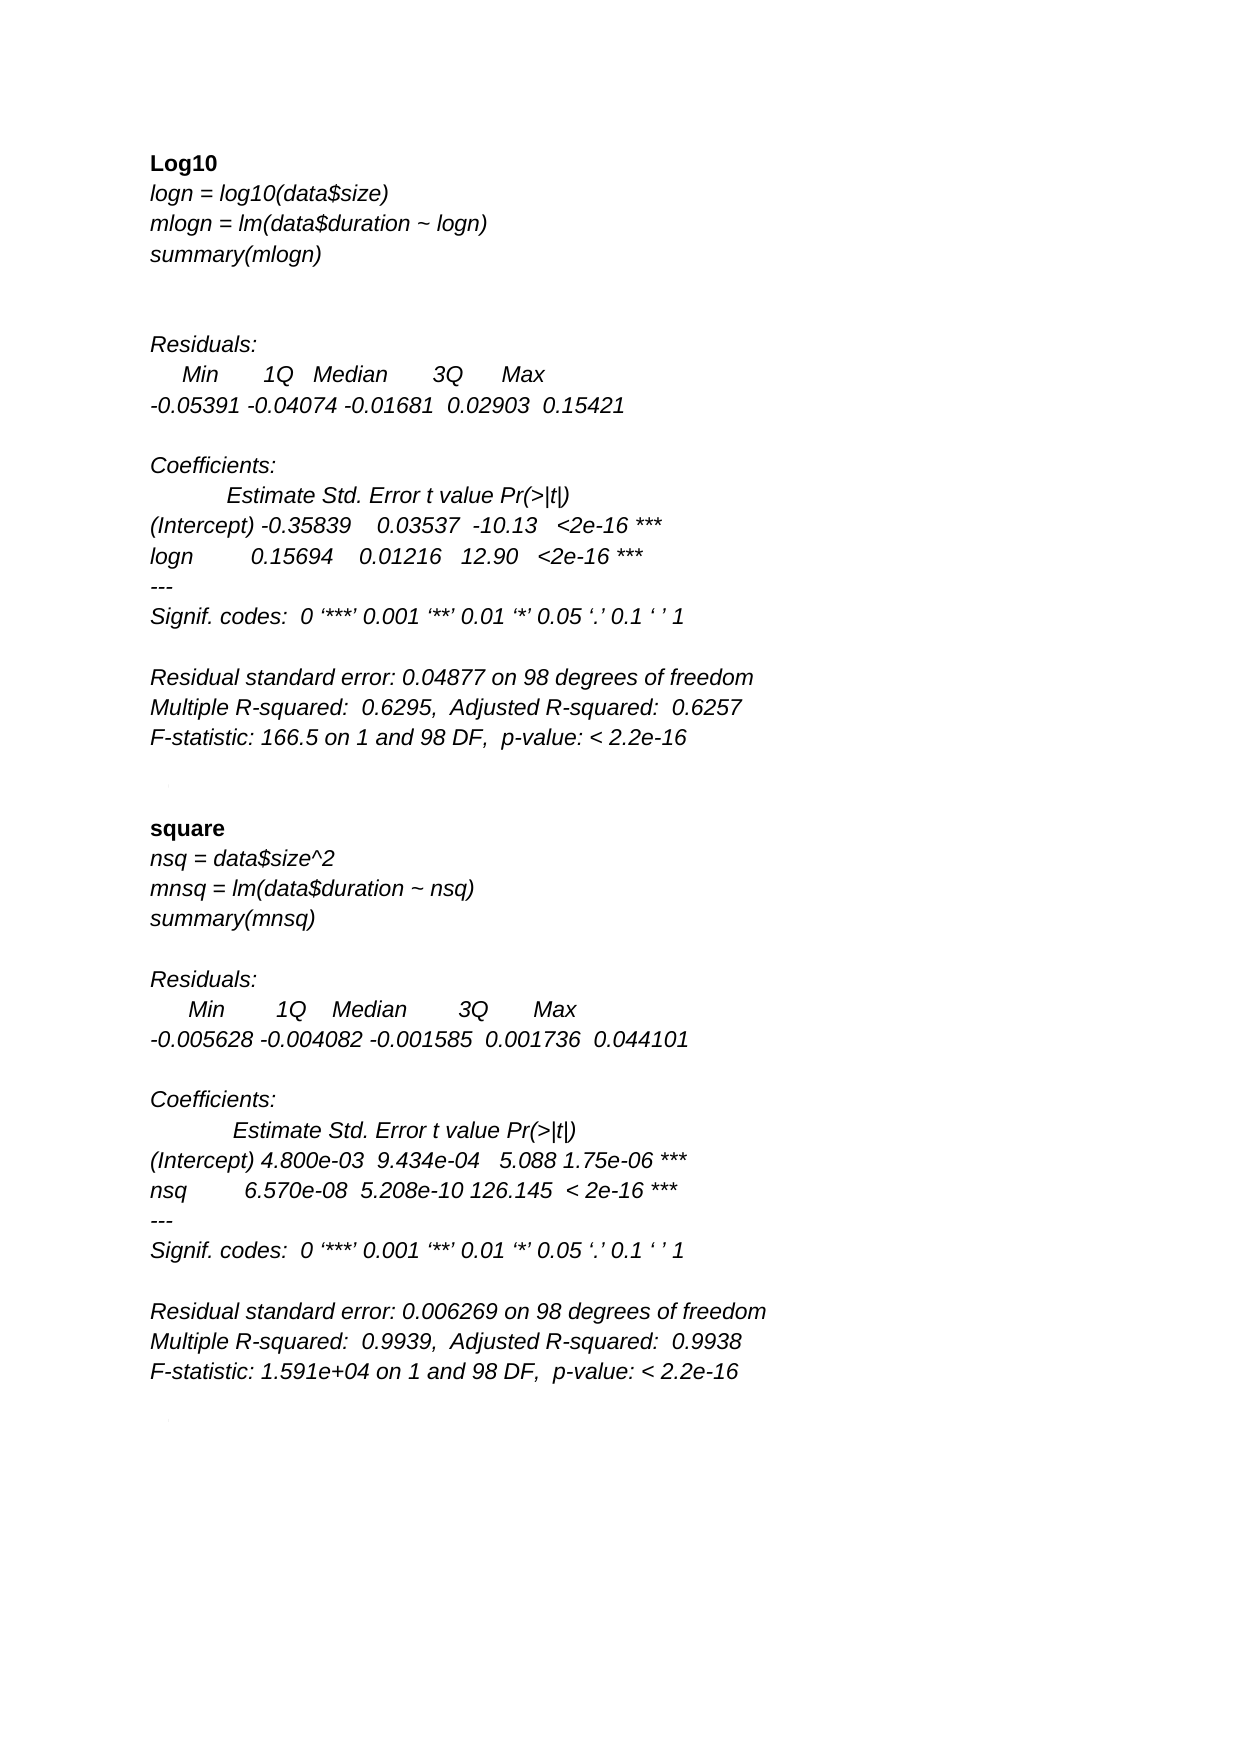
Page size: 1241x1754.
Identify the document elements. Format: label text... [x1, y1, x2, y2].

text (Intercept) -0.35839 0.03537 -10.13 <2e-16 *** [150, 512, 1090, 539]
text square [150, 814, 1090, 841]
text summary(mlogn) [150, 241, 1090, 267]
text F-statistic: 166.5 on 1 and 98 DF, p-value: < 2.2e-16 [150, 724, 1090, 750]
text mlogn = lm(data$duration ~ logn) [150, 210, 1090, 237]
text (Intercept) 4.800e-03 9.434e-04 5.088 1.75e-06 *** [150, 1147, 1090, 1173]
text Min 1Q Median 3Q Max [150, 996, 1090, 1022]
text Multiple R-squared: 0.6295, Adjusted R-squared: 0.6257 [150, 694, 1090, 720]
text -0.005628 -0.004082 -0.001585 0.001736 0.044101 [150, 1026, 1090, 1052]
text logn 0.15694 0.01216 12.90 <2e-16 *** [150, 543, 1090, 569]
text nsq = data$size^2 [150, 845, 1090, 871]
text F-statistic: 1.591e+04 on 1 and 98 DF, p-value: < 2.2e-16 [150, 1358, 1090, 1385]
text Log10 [150, 150, 1090, 176]
text Signif. codes: 0 ‘***’ 0.001 ‘**’ 0.01 ‘*’ 0.05 ‘.’ 0.1 ‘ ’ 1 [150, 603, 1090, 629]
text Estimate Std. Error t value Pr(>|t|) [150, 1117, 1090, 1143]
text Coefficients: [150, 452, 1090, 478]
text Multiple R-squared: 0.9939, Adjusted R-squared: 0.9938 [150, 1328, 1090, 1354]
text logn = log10(data$size) [150, 180, 1090, 207]
text Residual standard error: 0.04877 on 98 degrees of freedom [150, 663, 1090, 690]
text Min 1Q Median 3Q Max [150, 361, 1090, 388]
text mnsq = lm(data$duration ~ nsq) [150, 875, 1090, 901]
text Residual standard error: 0.006269 on 98 degrees of freedom [150, 1298, 1090, 1324]
text nsq 6.570e-08 5.208e-10 126.145 < 2e-16 *** [150, 1177, 1090, 1203]
text summary(mnsq) [150, 905, 1090, 932]
text Signif. codes: 0 ‘***’ 0.001 ‘**’ 0.01 ‘*’ 0.05 ‘.’ 0.1 ‘ ’ 1 [150, 1237, 1090, 1264]
text -0.05391 -0.04074 -0.01681 0.02903 0.15421 [150, 392, 1090, 418]
text Estimate Std. Error t value Pr(>|t|) [150, 482, 1090, 509]
text Coefficients: [150, 1086, 1090, 1113]
text --- [150, 573, 1090, 599]
text Residuals: [150, 331, 1090, 358]
text Residuals: [150, 966, 1090, 992]
text --- [150, 1207, 1090, 1234]
